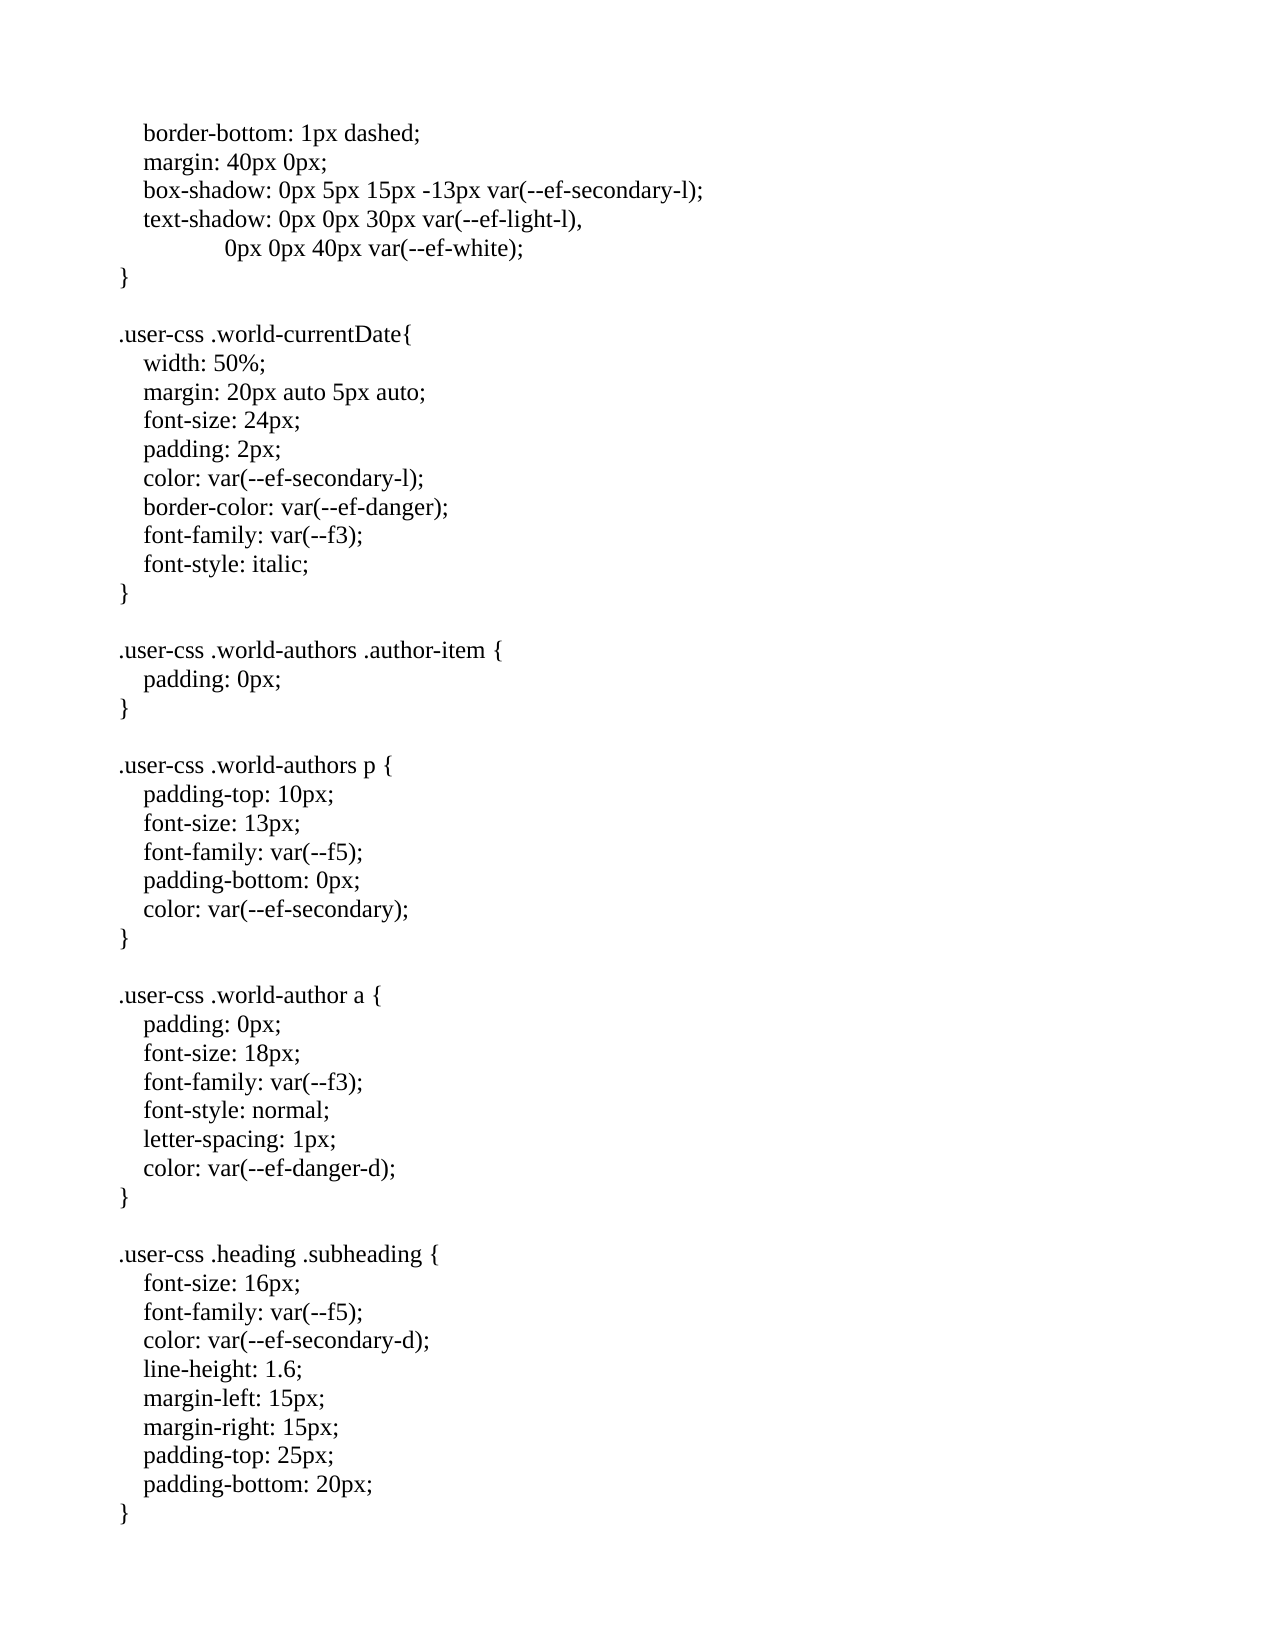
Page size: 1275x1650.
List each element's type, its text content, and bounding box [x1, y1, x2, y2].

text .user-css .world-authors p { [118, 751, 1157, 779]
text margin-left: 15px; [118, 1383, 1157, 1412]
text color: var(--ef-secondary); [118, 894, 1157, 923]
text font-family: var(--f5); [118, 1297, 1157, 1326]
text font-size: 18px; [118, 1038, 1157, 1067]
text padding-top: 10px; [118, 779, 1157, 808]
text 0px 0px 40px var(--ef-white); [118, 233, 1157, 262]
text box-shadow: 0px 5px 15px -13px var(--ef-secondary-l); [118, 176, 1157, 204]
text font-style: italic; [118, 549, 1157, 578]
text font-family: var(--f5); [118, 837, 1157, 866]
text margin: 20px auto 5px auto; [118, 377, 1157, 406]
text color: var(--ef-danger-d); [118, 1153, 1157, 1182]
text .user-css .world-authors .author-item { [118, 636, 1157, 664]
text } [118, 262, 1157, 291]
text padding: 0px; [118, 664, 1157, 693]
text font-size: 16px; [118, 1268, 1157, 1297]
text padding-bottom: 20px; [118, 1469, 1157, 1498]
text padding-top: 25px; [118, 1441, 1157, 1469]
text color: var(--ef-secondary-l); [118, 463, 1157, 492]
text .user-css .world-currentDate{ [118, 319, 1157, 348]
text } [118, 1182, 1157, 1211]
text font-family: var(--f3); [118, 1067, 1157, 1096]
text padding: 0px; [118, 1009, 1157, 1038]
text font-size: 13px; [118, 808, 1157, 837]
text .user-css .heading .subheading { [118, 1239, 1157, 1268]
text line-height: 1.6; [118, 1354, 1157, 1383]
text text-shadow: 0px 0px 30px var(--ef-light-l), [118, 204, 1157, 233]
text width: 50%; [118, 348, 1157, 377]
text } [118, 1498, 1157, 1527]
text font-family: var(--f3); [118, 521, 1157, 549]
text border-bottom: 1px dashed; [118, 118, 1157, 147]
text } [118, 923, 1157, 952]
text margin-right: 15px; [118, 1412, 1157, 1441]
text } [118, 578, 1157, 607]
text letter-spacing: 1px; [118, 1124, 1157, 1153]
text font-style: normal; [118, 1096, 1157, 1124]
text color: var(--ef-secondary-d); [118, 1326, 1157, 1354]
text .user-css .world-author a { [118, 981, 1157, 1009]
text border-color: var(--ef-danger); [118, 492, 1157, 521]
text } [118, 693, 1157, 722]
text font-size: 24px; [118, 406, 1157, 434]
text margin: 40px 0px; [118, 147, 1157, 176]
text padding: 2px; [118, 434, 1157, 463]
text padding-bottom: 0px; [118, 866, 1157, 894]
